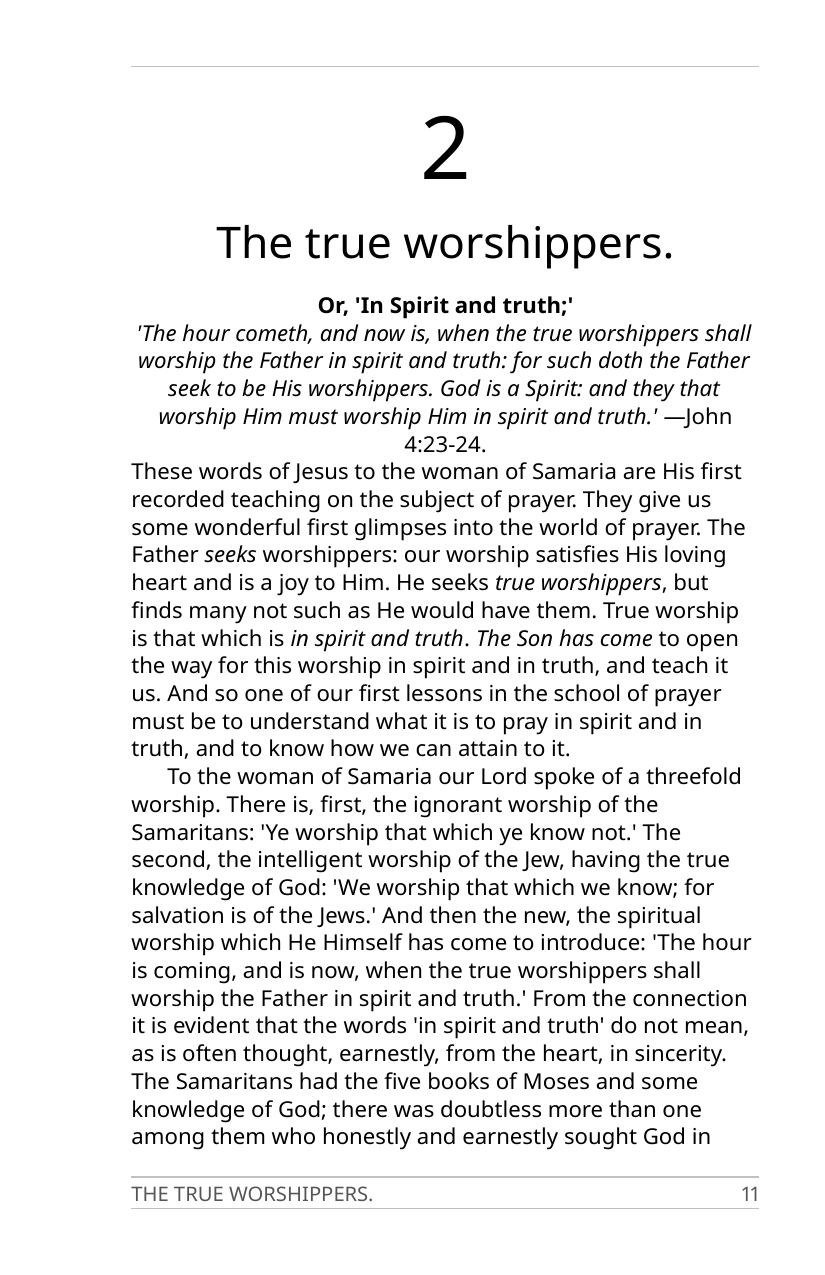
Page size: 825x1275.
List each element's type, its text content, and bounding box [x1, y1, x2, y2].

text 'The hour cometh, and now is, when the true worshippers shall worship the Father in spirit and truth: for such doth the Father seek to be His worshippers. God is a Spirit: and they that worship Him must worship Him in spirit and truth.' —John 4:23-24. [131, 319, 759, 458]
text These words of Jesus to the woman of Samaria are His first recorded teaching on the subject of prayer. They give us some wonderful first glimpses into the world of prayer. The Father seeks worshippers: our worship satisfies His loving heart and is a joy to Him. He seeks true worshippers, but finds many not such as He would have them. True worship is that which is in spirit and truth. The Son has come to open the way for this worship in spirit and in truth, and teach it us. And so one of our first lessons in the school of prayer must be to understand what it is to pray in spirit and in truth, and to know how we can attain to it. [131, 458, 759, 763]
text To the woman of Samaria our Lord spoke of a threefold worship. There is, first, the ignorant worship of the Samaritans: 'Ye worship that which ye know not.' The second, the intelligent worship of the Jew, having the true knowledge of God: 'We worship that which we know; for salvation is of the Jews.' And then the new, the spiritual worship which He Himself has come to introduce: 'The hour is coming, and is now, when the true worshippers shall worship the Father in spirit and truth.' From the connection it is evident that the words 'in spirit and truth' do not mean, as is often thought, earnestly, from the heart, in sincerity. The Samaritans had the five books of Moses and some knowledge of God; there was doubtless more than one among them who honestly and earnestly sought God in [131, 763, 759, 1151]
title The true worshippers. [131, 209, 759, 292]
title 2 [131, 70, 759, 209]
title Or, 'In Spirit and truth;' [131, 292, 759, 319]
